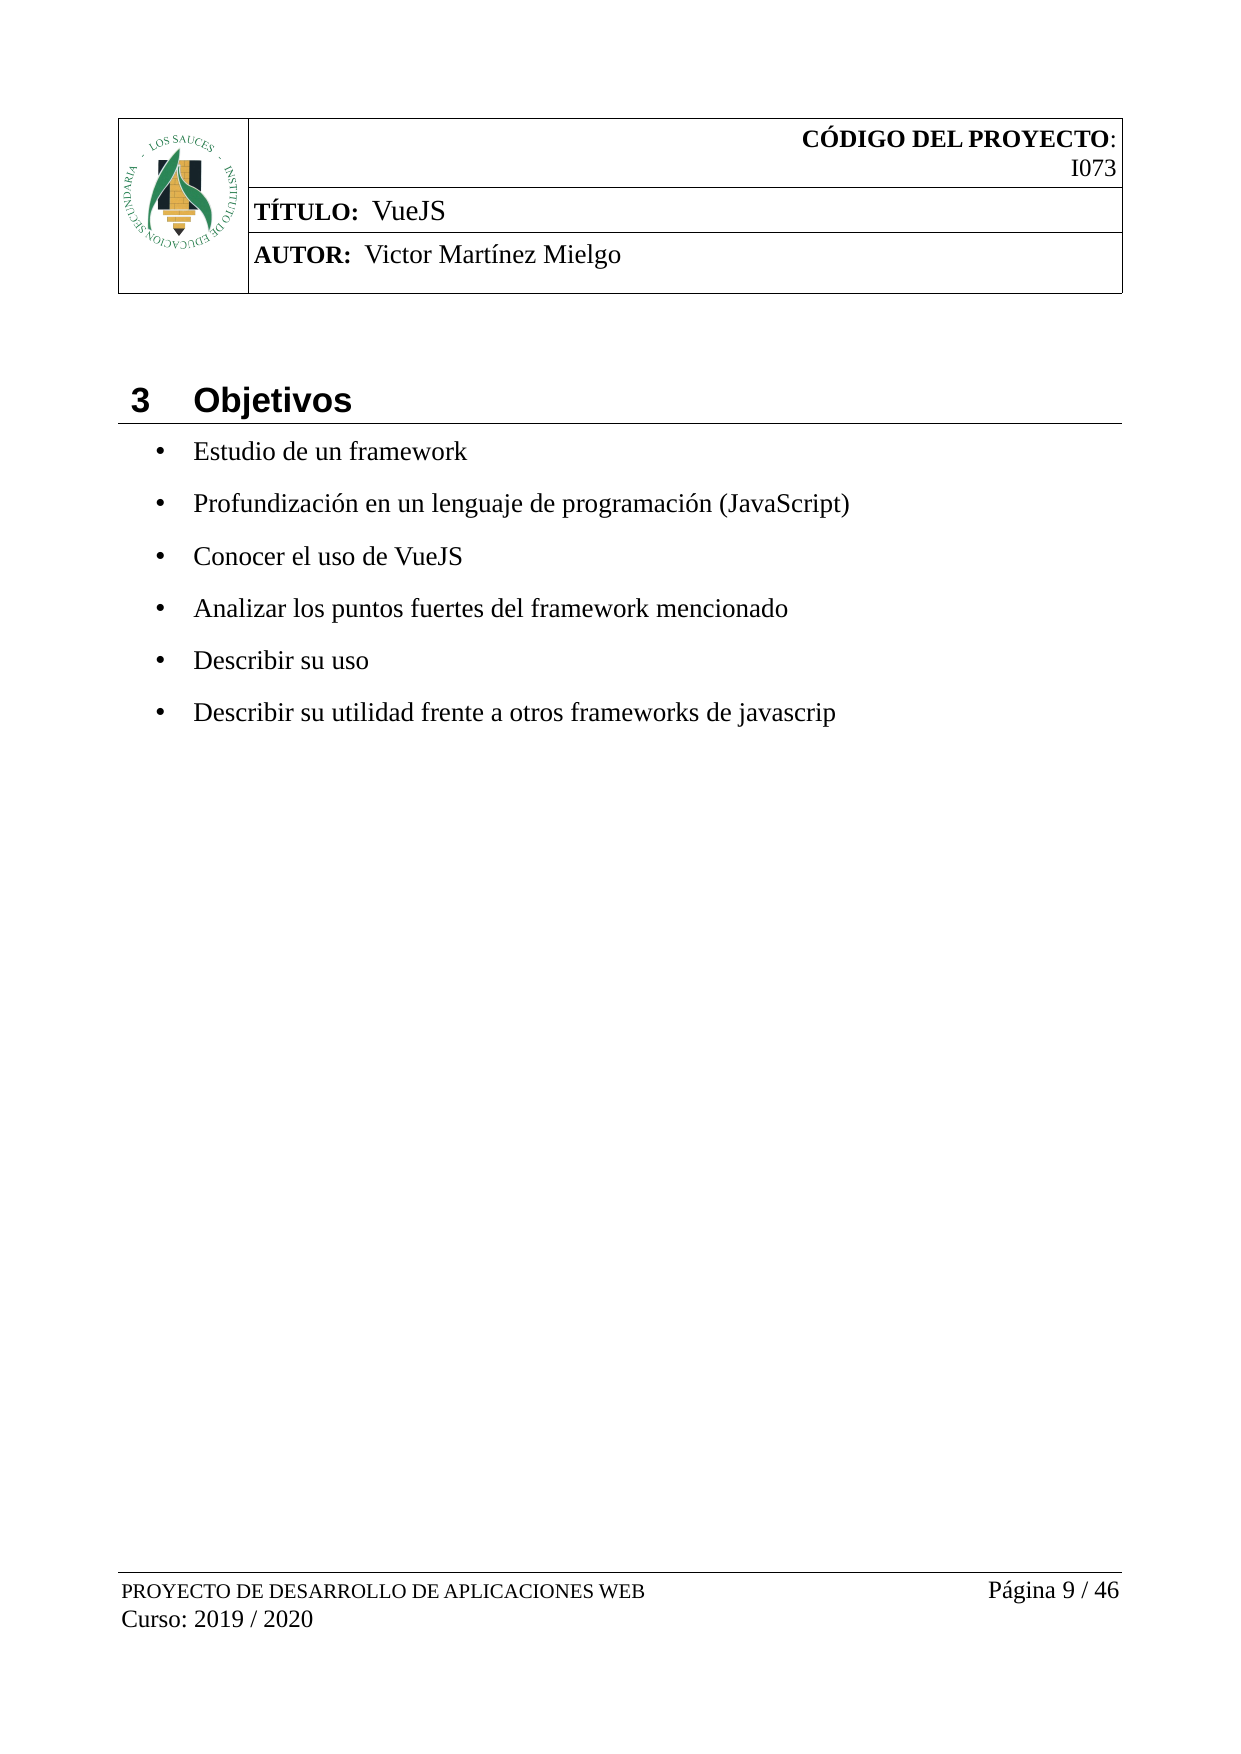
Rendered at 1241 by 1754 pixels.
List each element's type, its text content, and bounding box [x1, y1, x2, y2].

list Analizar los puntos fuertes del framework mencionado [156, 592, 1122, 623]
list Conocer el uso de VueJS [156, 540, 1122, 571]
list Profundización en un lenguaje de programación (JavaScript) [156, 488, 1122, 519]
picture [112, 123, 254, 257]
list Describir su uso [156, 644, 1122, 675]
list Describir su utilidad frente a otros frameworks de javascrip [156, 696, 1122, 727]
list Estudio de un framework [156, 436, 1122, 467]
subtitle Objetivos [118, 376, 1122, 423]
